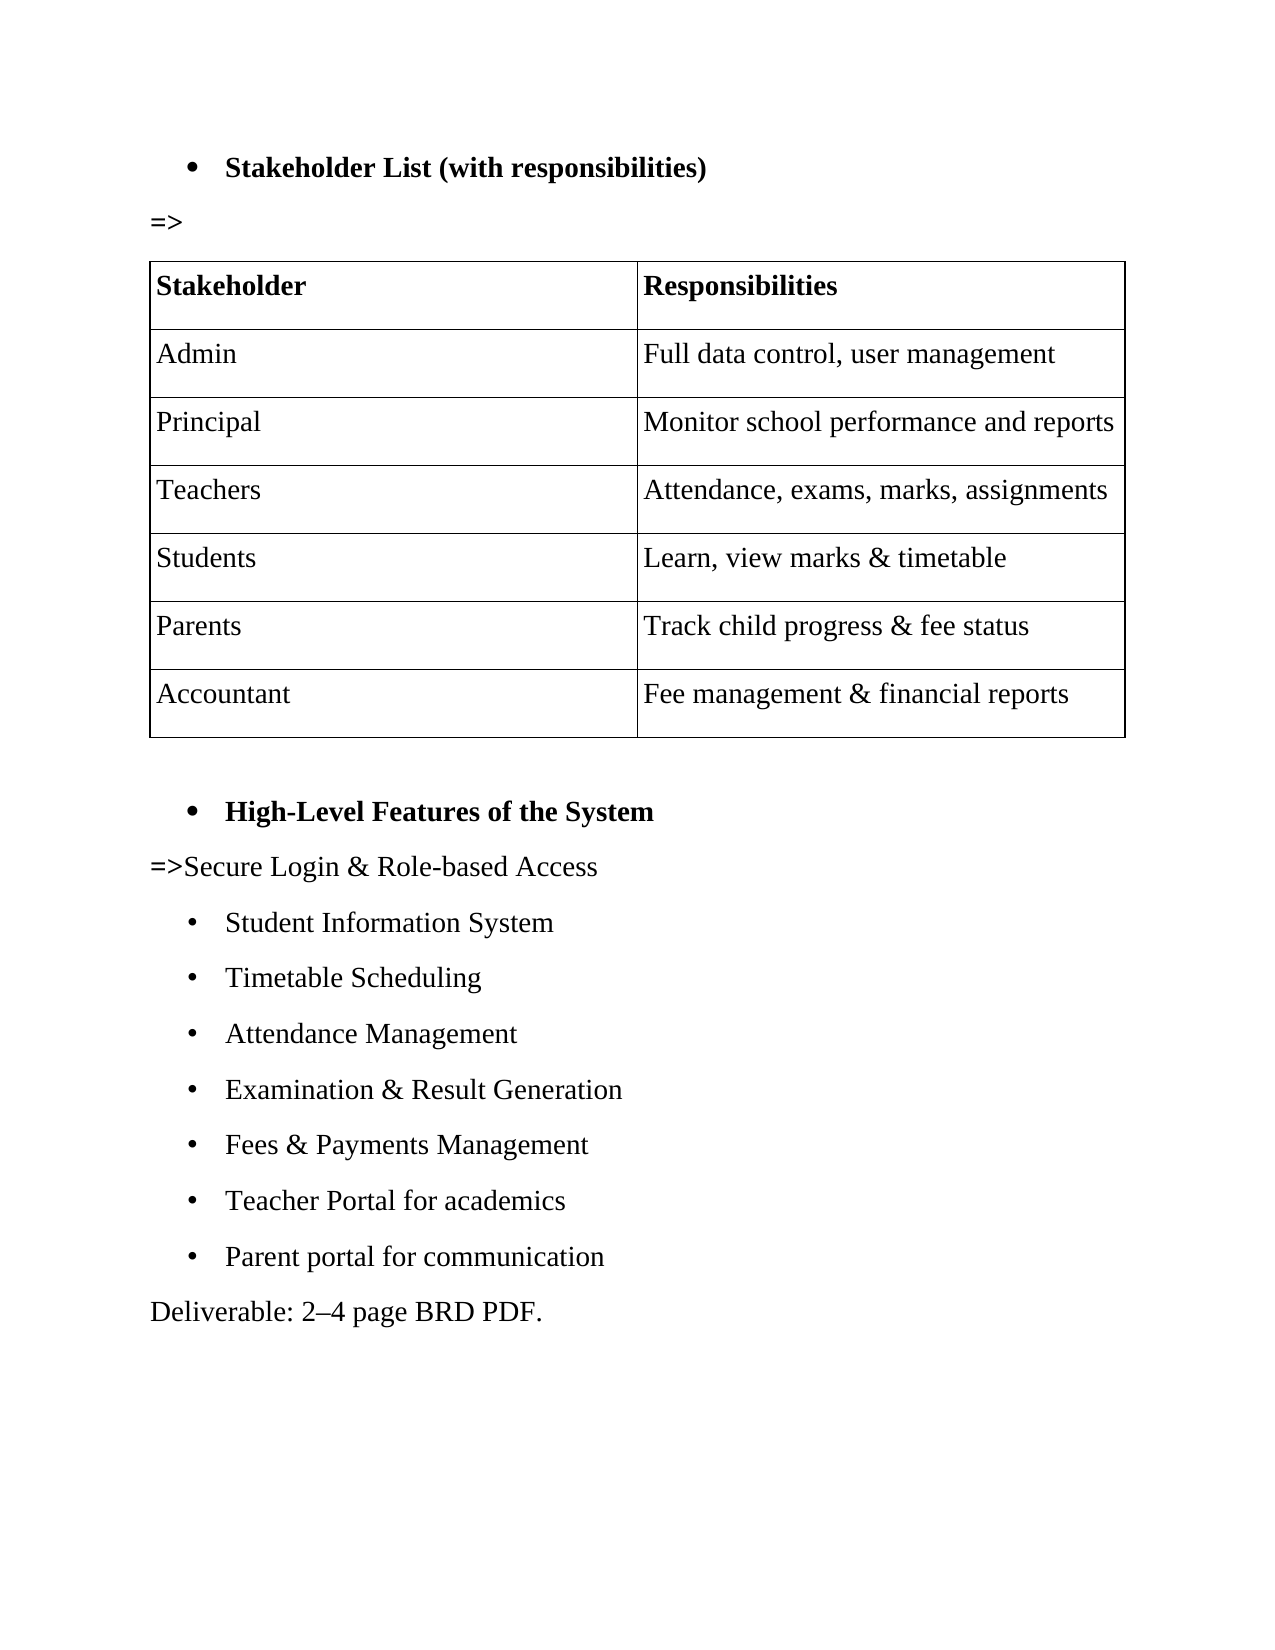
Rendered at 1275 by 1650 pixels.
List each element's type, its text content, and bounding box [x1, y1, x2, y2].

table_cell Learn, view marks & timetable [638, 534, 1124, 601]
table_header Stakeholder [151, 262, 637, 329]
text =>Secure Login & Role-based Access [150, 849, 1125, 883]
table_cell Teachers [151, 466, 637, 533]
text => [150, 206, 1125, 239]
list Teacher Portal for academics [187, 1183, 1125, 1217]
list Parent portal for communication [187, 1239, 1125, 1272]
list Attendance Management [187, 1016, 1125, 1050]
table_cell Attendance, exams, marks, assignments [638, 466, 1124, 533]
list High-Level Features of the System [187, 794, 1125, 827]
table_cell Accountant [151, 670, 637, 737]
list Student Information System [187, 905, 1125, 939]
list Examination & Result Generation [187, 1072, 1125, 1106]
text Deliverable: 2–4 page BRD PDF. [150, 1294, 1125, 1328]
table_cell Students [151, 534, 637, 601]
table_cell Parents [151, 602, 637, 669]
table_header Responsibilities [638, 262, 1124, 329]
table_cell Fee management & financial reports [638, 670, 1124, 737]
table_cell Admin [151, 330, 637, 397]
table_cell Full data control, user management [638, 330, 1124, 397]
list Fees & Payments Management [187, 1127, 1125, 1161]
list Stakeholder List (with responsibilities) [187, 150, 1125, 184]
table_cell Monitor school performance and reports [638, 398, 1124, 465]
table_cell Principal [151, 398, 637, 465]
list Timetable Scheduling [187, 961, 1125, 994]
table_cell Track child progress & fee status [638, 602, 1124, 669]
